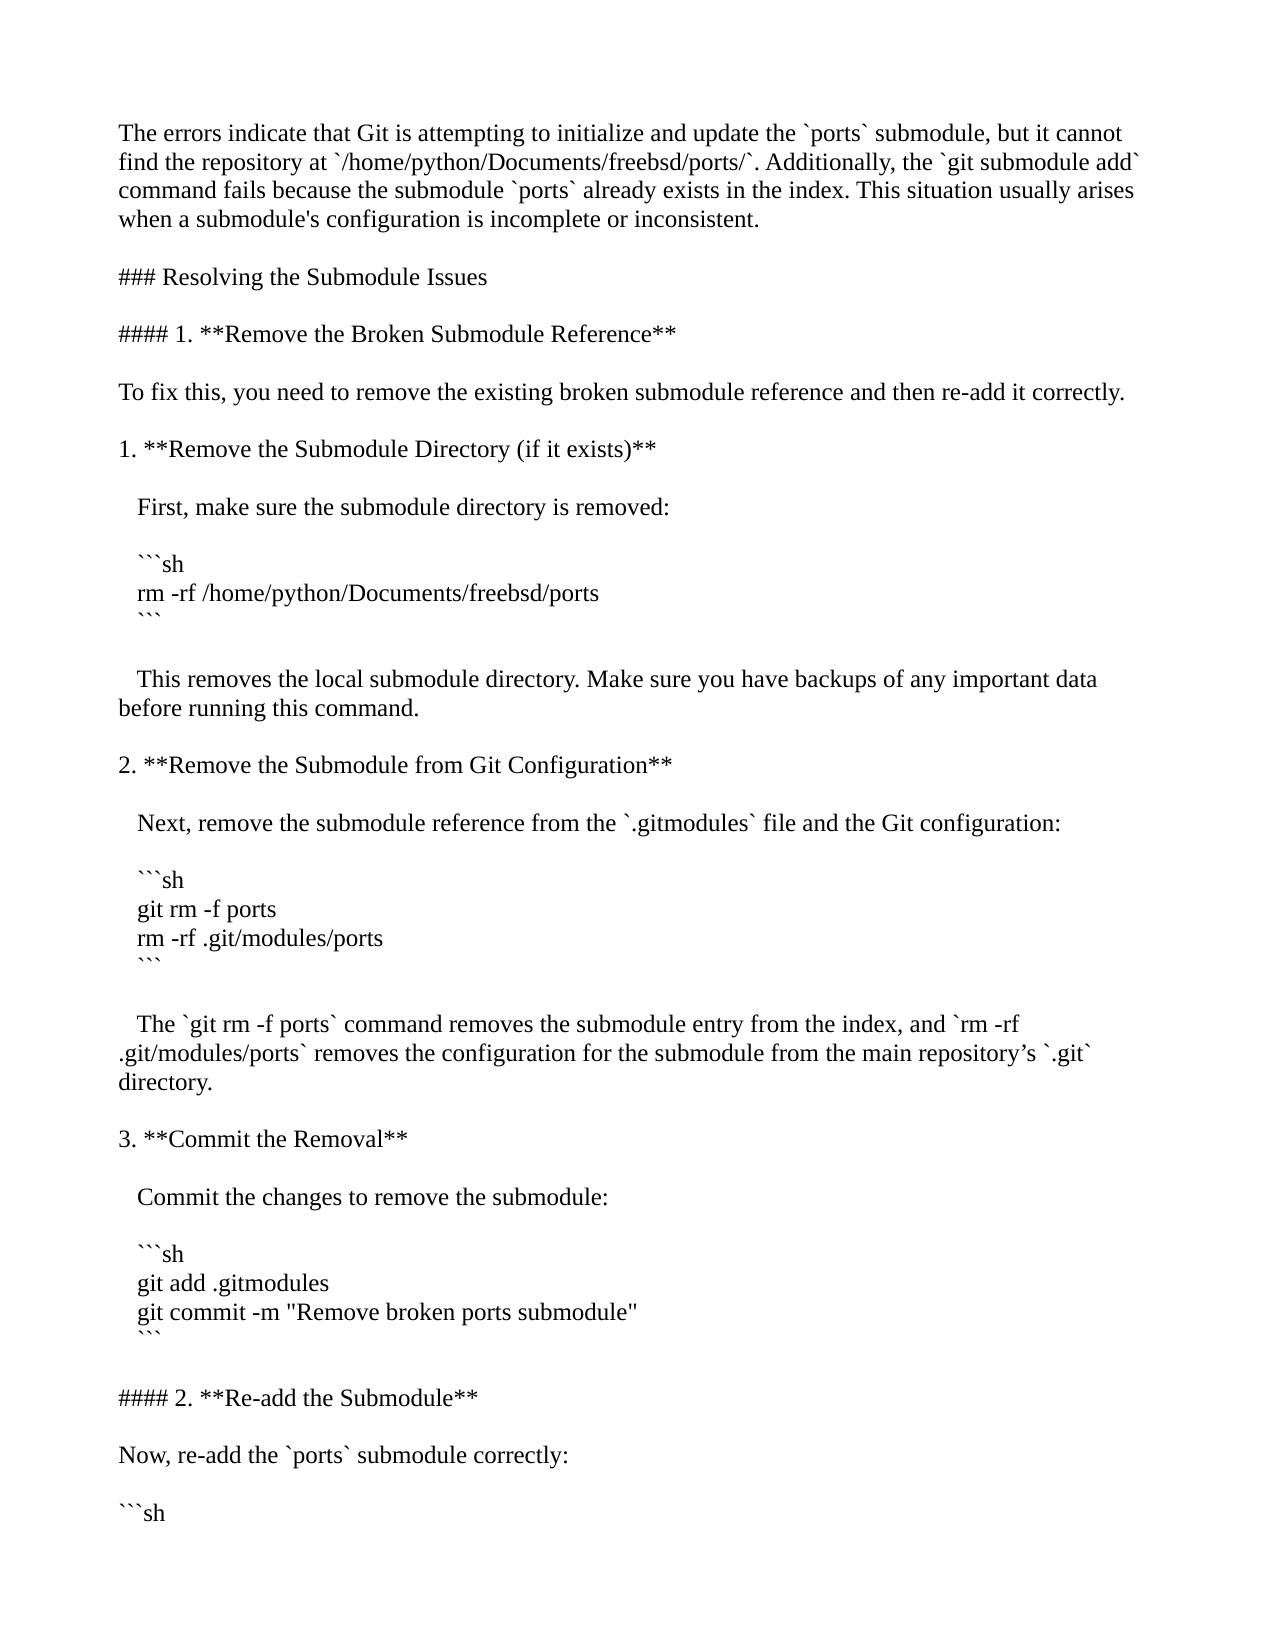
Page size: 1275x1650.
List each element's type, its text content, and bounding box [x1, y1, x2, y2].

text ### Resolving the Submodule Issues [118, 262, 1157, 291]
text ```sh [118, 549, 1157, 578]
text ``` [118, 952, 1157, 981]
text The errors indicate that Git is attempting to initialize and update the `ports` submodule, but it cannot find the repository at `/home/python/Documents/freebsd/ports/`. Additionally, the `git submodule add` command fails because the submodule `ports` already exists in the index. This situation usually arises when a submodule's configuration is incomplete or inconsistent. [118, 118, 1157, 233]
text #### 2. **Re-add the Submodule** [118, 1383, 1157, 1412]
text The `git rm -f ports` command removes the submodule entry from the index, and `rm -rf .git/modules/ports` removes the configuration for the submodule from the main repository’s `.git` directory. [118, 1009, 1157, 1096]
text Next, remove the submodule reference from the `.gitmodules` file and the Git configuration: [118, 808, 1157, 837]
text git rm -f ports [118, 894, 1157, 923]
text rm -rf .git/modules/ports [118, 923, 1157, 952]
text 1. **Remove the Submodule Directory (if it exists)** [118, 434, 1157, 463]
text git commit -m "Remove broken ports submodule" [118, 1297, 1157, 1326]
text To fix this, you need to remove the existing broken submodule reference and then re-add it correctly. [118, 377, 1157, 406]
text This removes the local submodule directory. Make sure you have backups of any important data before running this command. [118, 664, 1157, 722]
text git add .gitmodules [118, 1268, 1157, 1297]
text Commit the changes to remove the submodule: [118, 1182, 1157, 1211]
text Now, re-add the `ports` submodule correctly: [118, 1441, 1157, 1469]
text #### 1. **Remove the Broken Submodule Reference** [118, 319, 1157, 348]
text rm -rf /home/python/Documents/freebsd/ports [118, 578, 1157, 607]
text First, make sure the submodule directory is removed: [118, 492, 1157, 521]
text 3. **Commit the Removal** [118, 1124, 1157, 1153]
text ```sh [118, 866, 1157, 894]
text ``` [118, 607, 1157, 636]
text 2. **Remove the Submodule from Git Configuration** [118, 751, 1157, 779]
text ```sh [118, 1498, 1157, 1527]
text ``` [118, 1326, 1157, 1354]
text ```sh [118, 1239, 1157, 1268]
